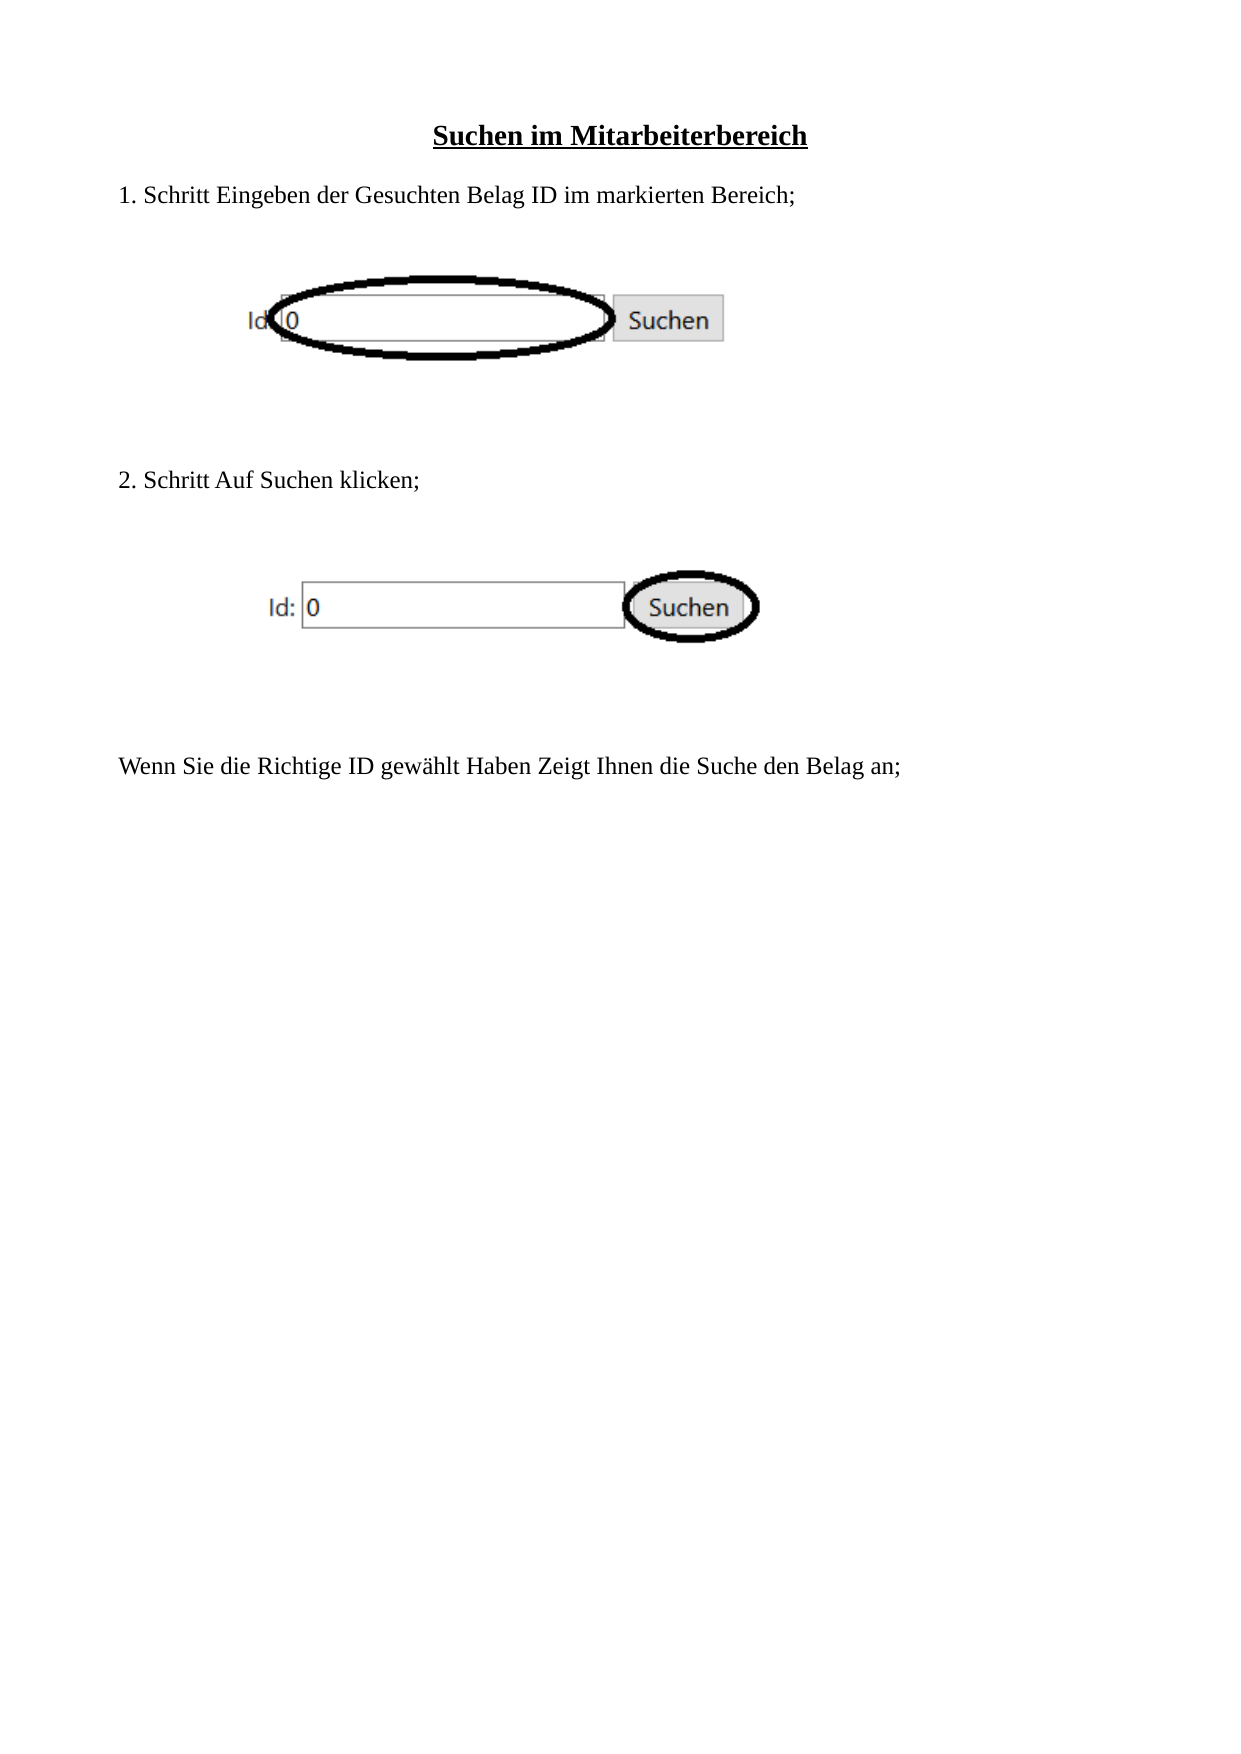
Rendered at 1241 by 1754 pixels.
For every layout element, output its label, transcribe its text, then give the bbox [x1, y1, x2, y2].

text Wenn Sie die Richtige ID gewählt Haben Zeigt Ihnen die Suche den Belag an; [118, 751, 1122, 780]
picture [196, 272, 754, 364]
text 1. Schritt Eingeben der Gesuchten Belag ID im markierten Bereich; [118, 180, 1122, 209]
text 2. Schritt Auf Suchen klicken; [118, 465, 1122, 493]
text Suchen im Mitarbeiterbereich [118, 118, 1122, 152]
picture [216, 558, 774, 651]
